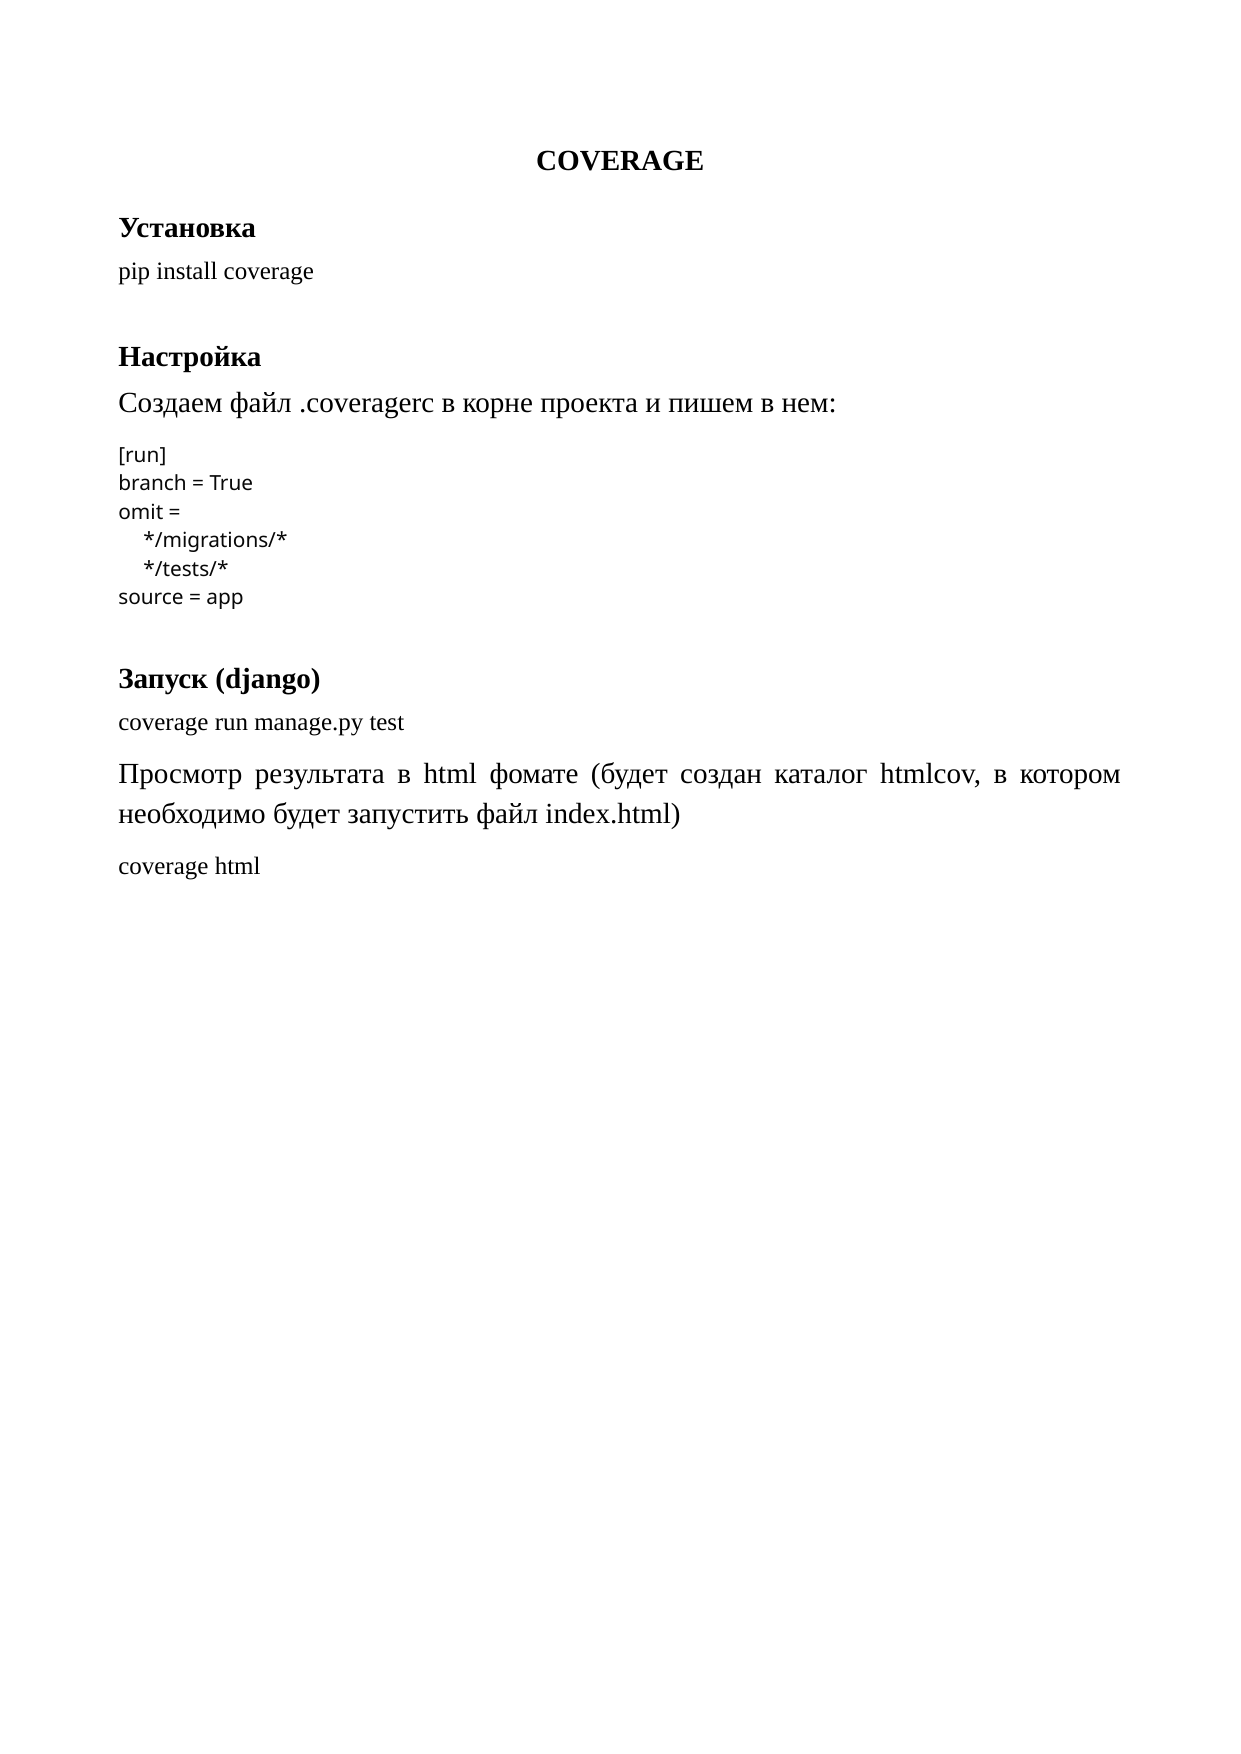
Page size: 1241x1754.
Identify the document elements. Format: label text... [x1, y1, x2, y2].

text Создаем файл .coveragerc в корне проекта и пишем в нем: [118, 385, 1122, 419]
text source = app [118, 582, 1122, 611]
text */migrations/* [118, 525, 1122, 554]
text */tests/* [118, 554, 1122, 582]
text [run] [118, 440, 1122, 468]
subtitle Установка [118, 210, 1122, 243]
text coverage html [118, 851, 1122, 880]
subtitle Coverage [118, 143, 1122, 177]
text Просмотр результата в html фомате (будет создан каталог htmlcov, в котором необходимо будет запустить файл index.html) [118, 756, 1122, 830]
text coverage run manage.py test [118, 707, 1122, 736]
subtitle Запуск (django) [118, 661, 1122, 695]
text pip install coverage [118, 256, 1122, 285]
subtitle Настройка [118, 339, 1122, 373]
text omit = [118, 497, 1122, 525]
text branch = True [118, 468, 1122, 497]
